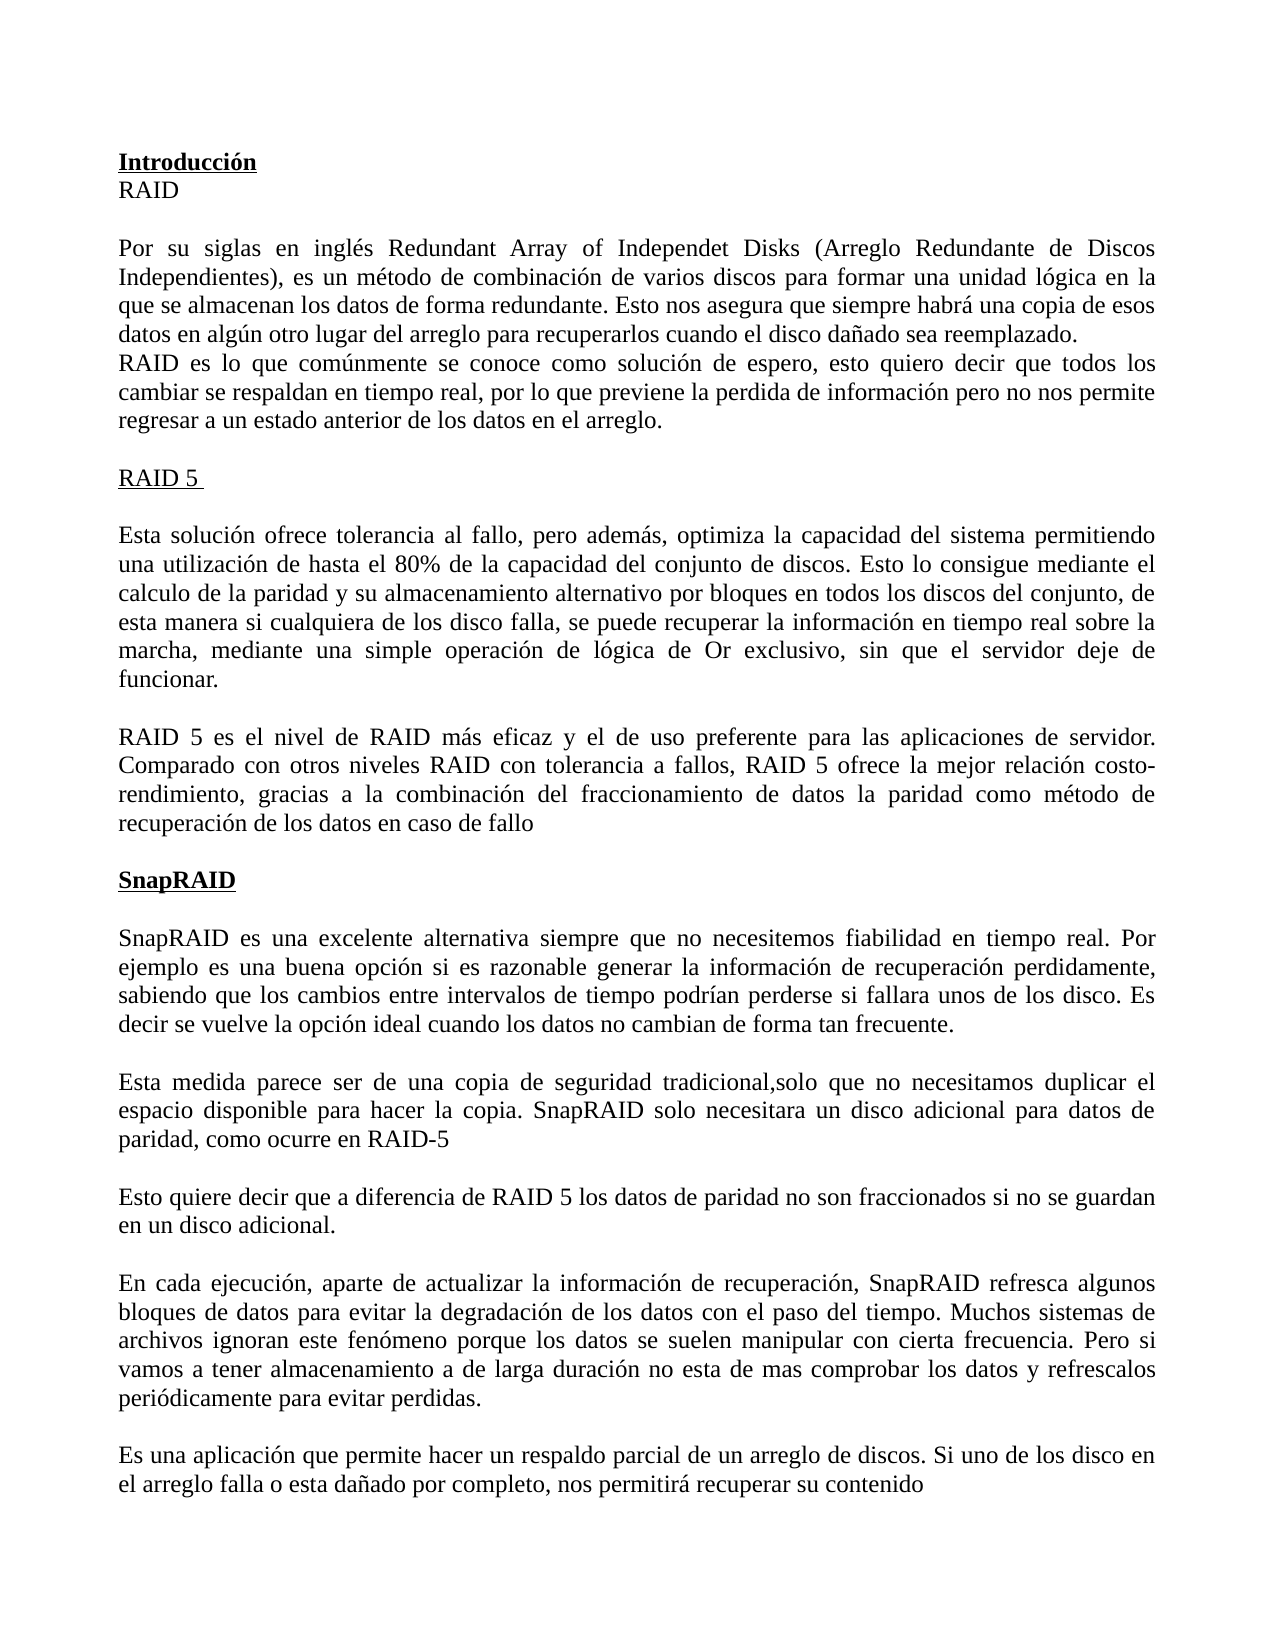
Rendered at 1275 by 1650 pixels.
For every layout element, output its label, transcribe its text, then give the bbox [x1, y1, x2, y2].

text RAID 5 es el nivel de RAID más eficaz y el de uso preferente para las aplicaciones de servidor. Comparado con otros niveles RAID con tolerancia a fallos, RAID 5 ofrece la mejor relación costo-rendimiento, gracias a la combinación del fraccionamiento de datos la paridad como método de recuperación de los datos en caso de fallo [118, 722, 1157, 837]
text Esto quiere decir que a diferencia de RAID 5 los datos de paridad no son fraccionados si no se guardan en un disco adicional. [118, 1182, 1157, 1239]
text Es una aplicación que permite hacer un respaldo parcial de un arreglo de discos. Si uno de los disco en el arreglo falla o esta dañado por completo, nos permitirá recuperar su contenido [118, 1441, 1157, 1498]
text Esta medida parece ser de una copia de seguridad tradicional,solo que no necesitamos duplicar el espacio disponible para hacer la copia. SnapRAID solo necesitara un disco adicional para datos de paridad, como ocurre en RAID-5 [118, 1067, 1157, 1153]
text SnapRAID es una excelente alternativa siempre que no necesitemos fiabilidad en tiempo real. Por ejemplo es una buena opción si es razonable generar la información de recuperación perdidamente, sabiendo que los cambios entre intervalos de tiempo podrían perderse si fallara unos de los disco. Es decir se vuelve la opción ideal cuando los datos no cambian de forma tan frecuente. [118, 923, 1157, 1038]
text SnapRAID [118, 866, 1157, 894]
text Introducción [118, 147, 1157, 176]
text Por su siglas en inglés Redundant Array of Independet Disks (Arreglo Redundante de Discos Independientes), es un método de combinación de varios discos para formar una unidad lógica en la que se almacenan los datos de forma redundante. Esto nos asegura que siempre habrá una copia de esos datos en algún otro lugar del arreglo para recuperarlos cuando el disco dañado sea reemplazado. [118, 233, 1157, 348]
text En cada ejecución, aparte de actualizar la información de recuperación, SnapRAID refresca algunos bloques de datos para evitar la degradación de los datos con el paso del tiempo. Muchos sistemas de archivos ignoran este fenómeno porque los datos se suelen manipular con cierta frecuencia. Pero si vamos a tener almacenamiento a de larga duración no esta de mas comprobar los datos y refrescalos periódicamente para evitar perdidas. [118, 1268, 1157, 1412]
text RAID es lo que comúnmente se conoce como solución de espero, esto quiero decir que todos los cambiar se respaldan en tiempo real, por lo que previene la perdida de información pero no nos permite regresar a un estado anterior de los datos en el arreglo. [118, 348, 1157, 434]
text RAID [118, 176, 1157, 204]
text Esta solución ofrece tolerancia al fallo, pero además, optimiza la capacidad del sistema permitiendo una utilización de hasta el 80% de la capacidad del conjunto de discos. Esto lo consigue mediante el calculo de la paridad y su almacenamiento alternativo por bloques en todos los discos del conjunto, de esta manera si cualquiera de los disco falla, se puede recuperar la información en tiempo real sobre la marcha, mediante una simple operación de lógica de Or exclusivo, sin que el servidor deje de funcionar. [118, 521, 1157, 693]
text RAID 5 [118, 463, 1157, 492]
